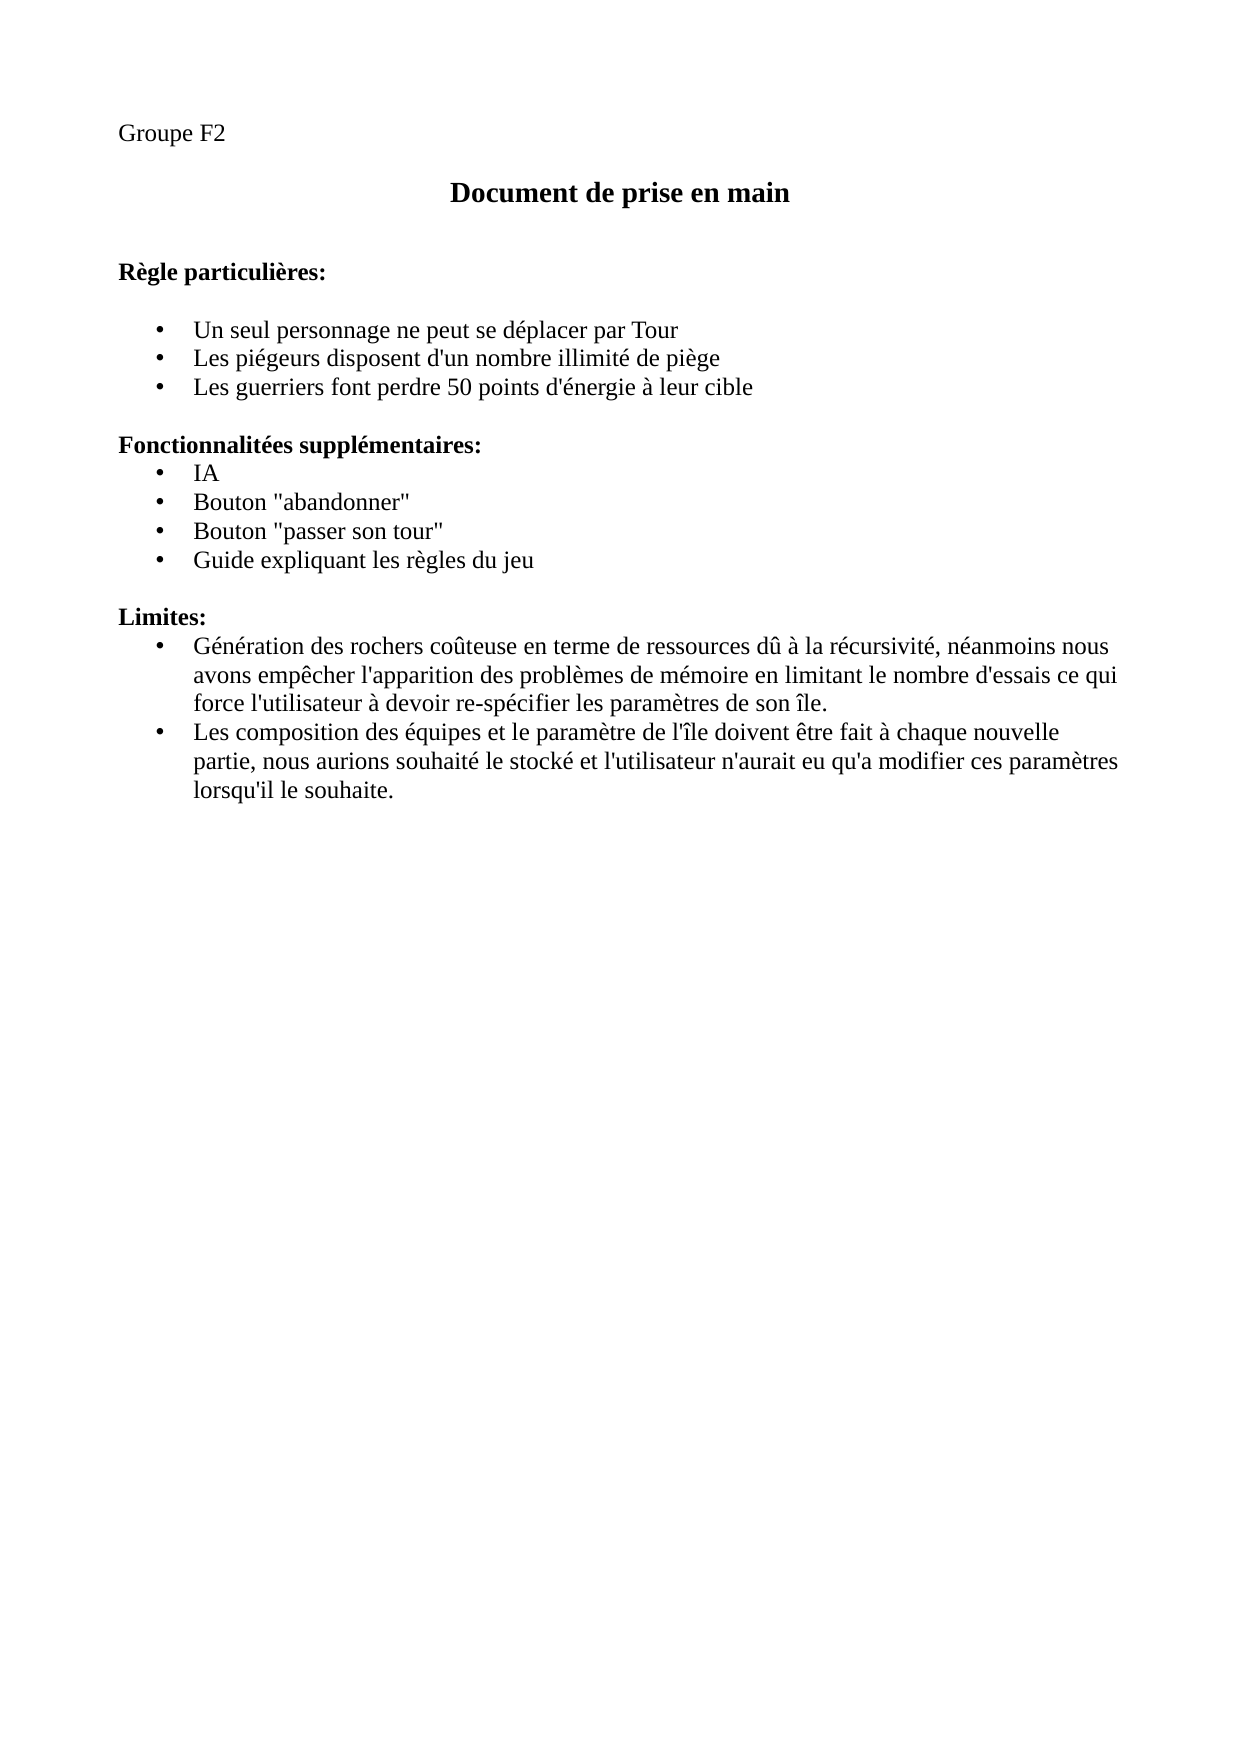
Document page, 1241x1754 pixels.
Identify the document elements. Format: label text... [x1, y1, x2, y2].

list Bouton "passer son tour" [156, 516, 1122, 545]
list Les guerriers font perdre 50 points d'énergie à leur cible [156, 372, 1122, 401]
list Les piégeurs disposent d'un nombre illimité de piège [156, 343, 1122, 372]
list Un seul personnage ne peut se déplacer par Tour [156, 315, 1122, 343]
list Bouton "abandonner" [156, 487, 1122, 516]
text Limites: [118, 602, 1122, 631]
text Document de prise en main [118, 176, 1122, 209]
text Règle particulières: [118, 257, 1122, 286]
list IA [156, 458, 1122, 487]
text Fonctionnalitées supplémentaires: [118, 430, 1122, 458]
list Génération des rochers coûteuse en terme de ressources dû à la récursivité, néanmoins nous avons empêcher l'apparition des problèmes de mémoire en limitant le nombre d'essais ce qui force l'utilisateur à devoir re-spécifier les paramètres de son île. [156, 631, 1122, 717]
list Les composition des équipes et le paramètre de l'île doivent être fait à chaque nouvelle partie, nous aurions souhaité le stocké et l'utilisateur n'aurait eu qu'a modifier ces paramètres lorsqu'il le souhaite. [156, 717, 1122, 803]
list Guide expliquant les règles du jeu [156, 545, 1122, 573]
text Groupe F2 [118, 118, 1122, 147]
